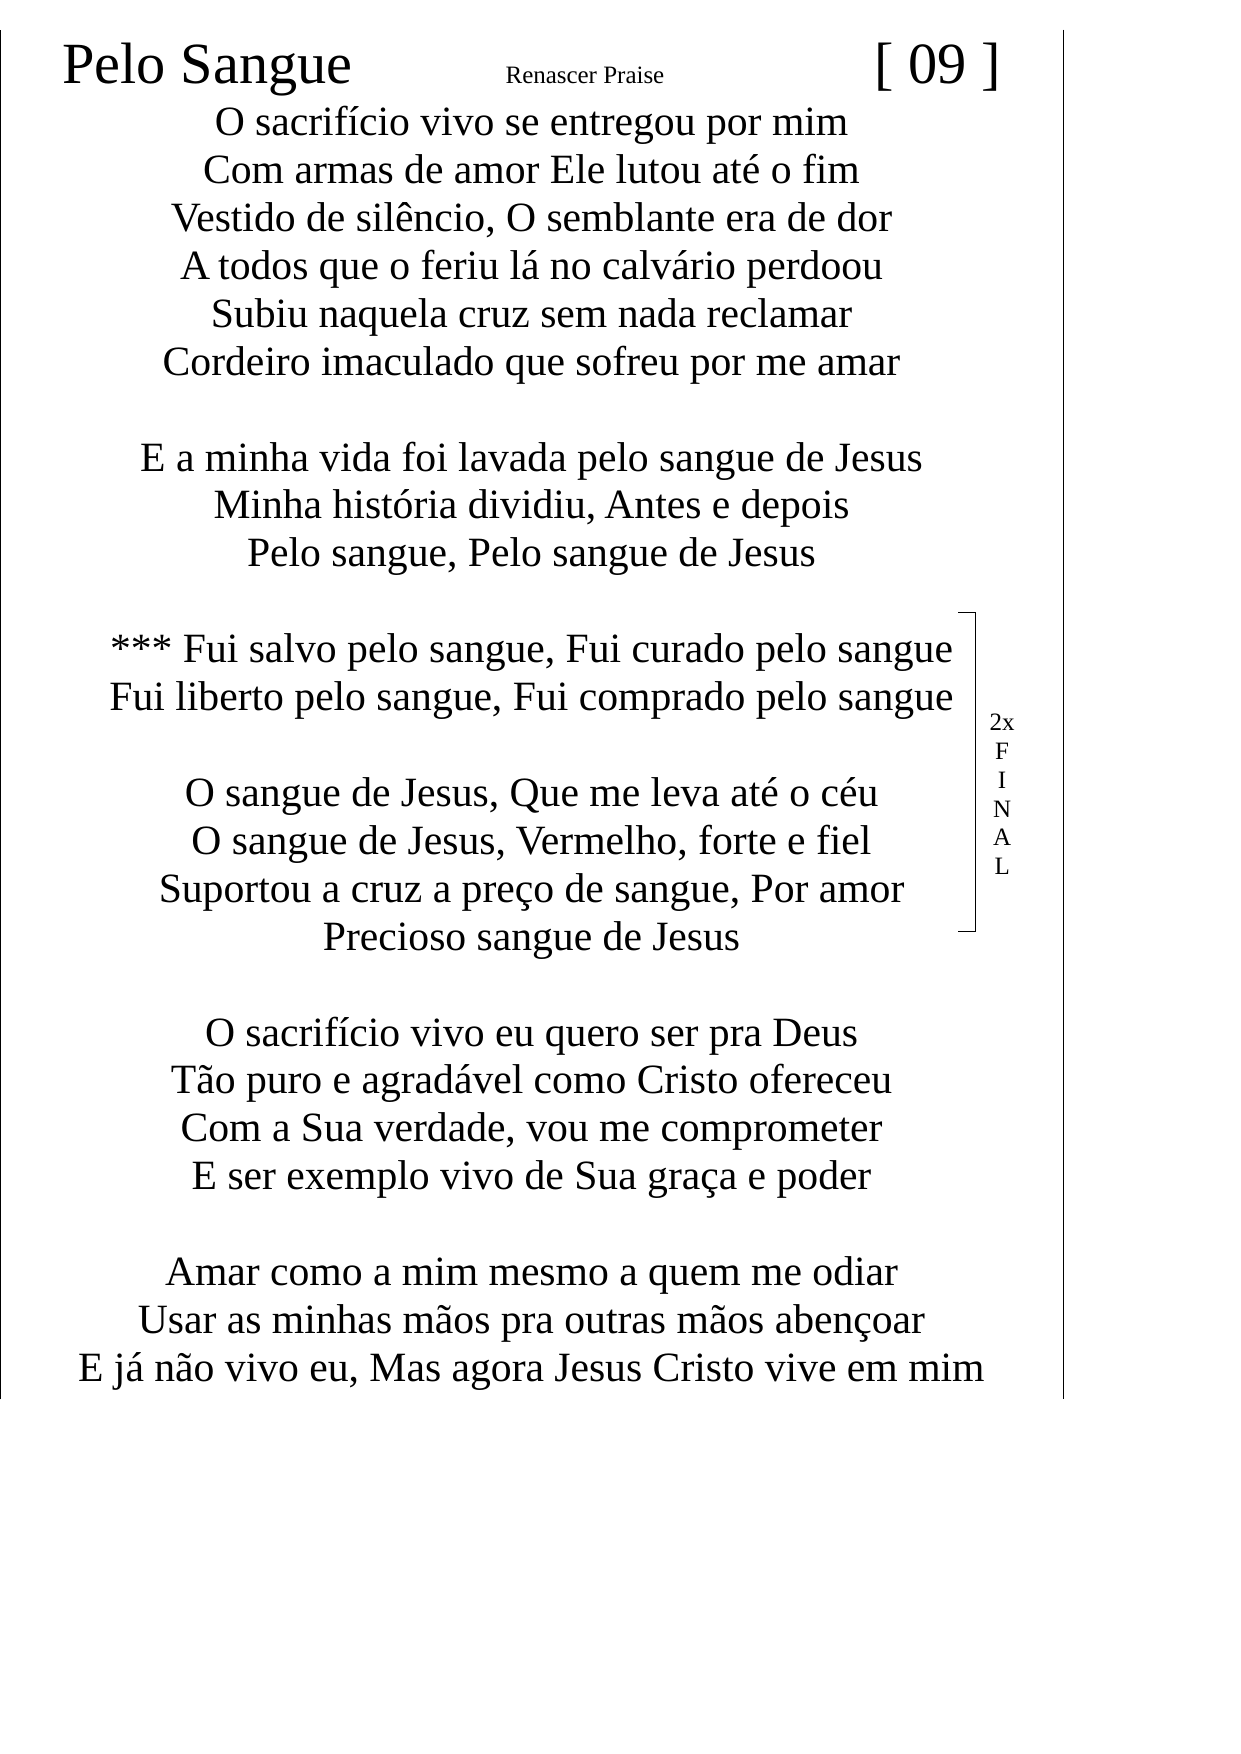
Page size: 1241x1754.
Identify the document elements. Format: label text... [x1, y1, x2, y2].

text Cordeiro imaculado que sofreu por me amar [29, 336, 1033, 384]
text Vestido de silêncio, O semblante era de dor [29, 192, 1033, 240]
text O sacrifício vivo eu quero ser pra Deus [29, 1007, 1033, 1055]
text O sacrifício vivo se entregou por mim [29, 97, 1033, 144]
text Suportou a cruz a preço de sangue, Por amor [29, 863, 975, 911]
text A todos que o feriu lá no calvário perdoou [29, 240, 1033, 288]
text Fui liberto pelo sangue, Fui comprado pelo sangue [29, 672, 975, 719]
text O sangue de Jesus, Vermelho, forte e fiel [976, 815, 1033, 863]
text Usar as minhas mãos pra outras mãos abençoar [29, 1294, 1033, 1342]
text Minha história dividiu, Antes e depois [29, 480, 1033, 528]
text Subiu naquela cruz sem nada reclamar [29, 288, 1033, 336]
text Com armas de amor Ele lutou até o fim [29, 144, 1033, 192]
text E ser exemplo vivo de Sua graça e poder [29, 1151, 1033, 1199]
text Amar como a mim mesmo a quem me odiar [29, 1247, 1033, 1294]
text O sangue de Jesus, Vermelho, forte e fiel [29, 815, 975, 863]
text Suportou a cruz a preço de sangue, Por amor [976, 863, 1033, 911]
text Tão puro e agradável como Cristo ofereceu [29, 1055, 1033, 1103]
text [976, 624, 1033, 672]
text O sangue de Jesus, Que me leva até o céu [29, 767, 975, 815]
text Precioso sangue de Jesus [29, 911, 1033, 959]
text O sangue de Jesus, Que me leva até o céu [976, 767, 1033, 815]
text [976, 672, 1033, 719]
text E já não vivo eu, Mas agora Jesus Cristo vive em mim [29, 1342, 1033, 1390]
text Com a Sua verdade, vou me comprometer [29, 1103, 1033, 1151]
text Pelo Sangue Renascer Praise [ 09 ] [29, 29, 1033, 97]
text *** Fui salvo pelo sangue, Fui curado pelo sangue [29, 624, 975, 672]
text Pelo sangue, Pelo sangue de Jesus [29, 528, 1033, 576]
text E a minha vida foi lavada pelo sangue de Jesus [29, 432, 1033, 480]
